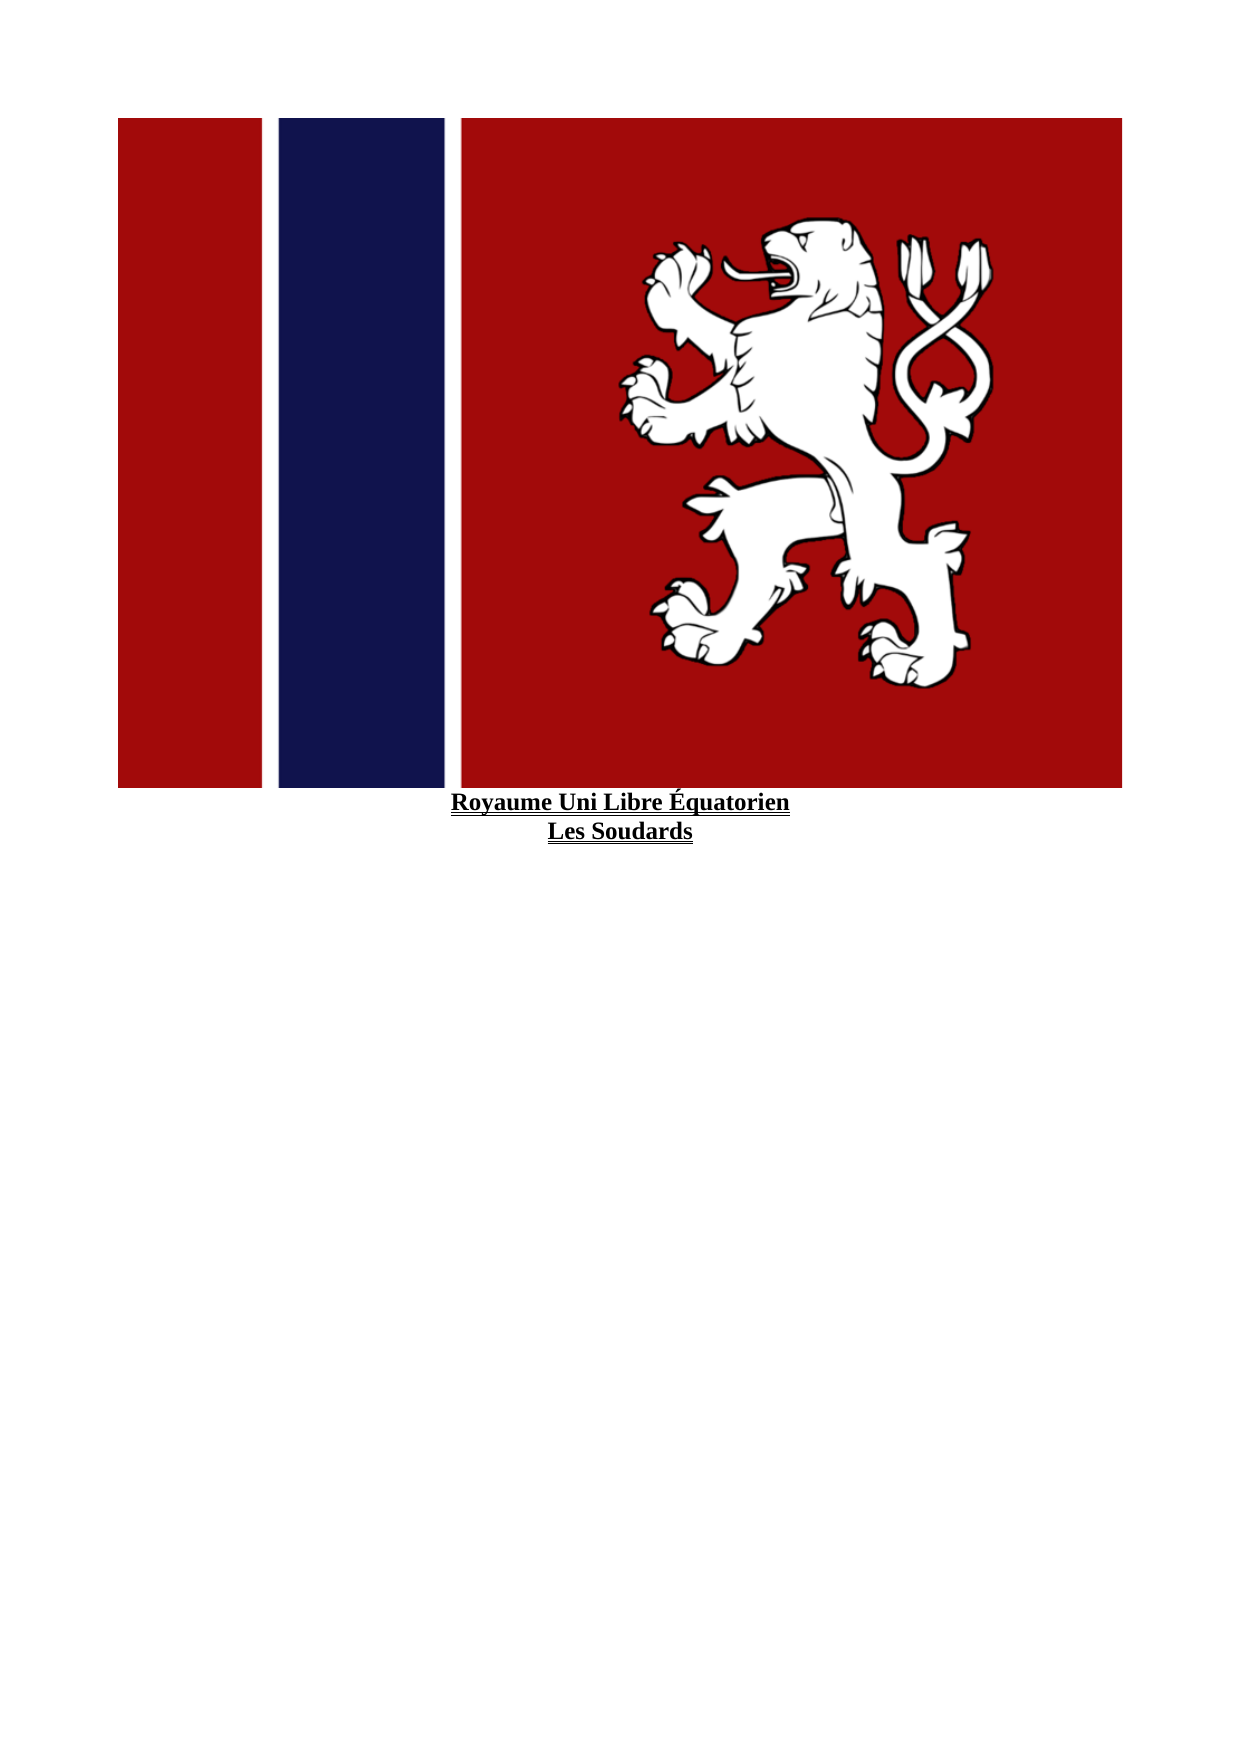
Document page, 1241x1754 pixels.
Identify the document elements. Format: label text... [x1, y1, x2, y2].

picture [118, 118, 1123, 788]
text Les Soudards [118, 816, 1122, 845]
text Royaume Uni Libre Équatorien [118, 788, 1122, 816]
